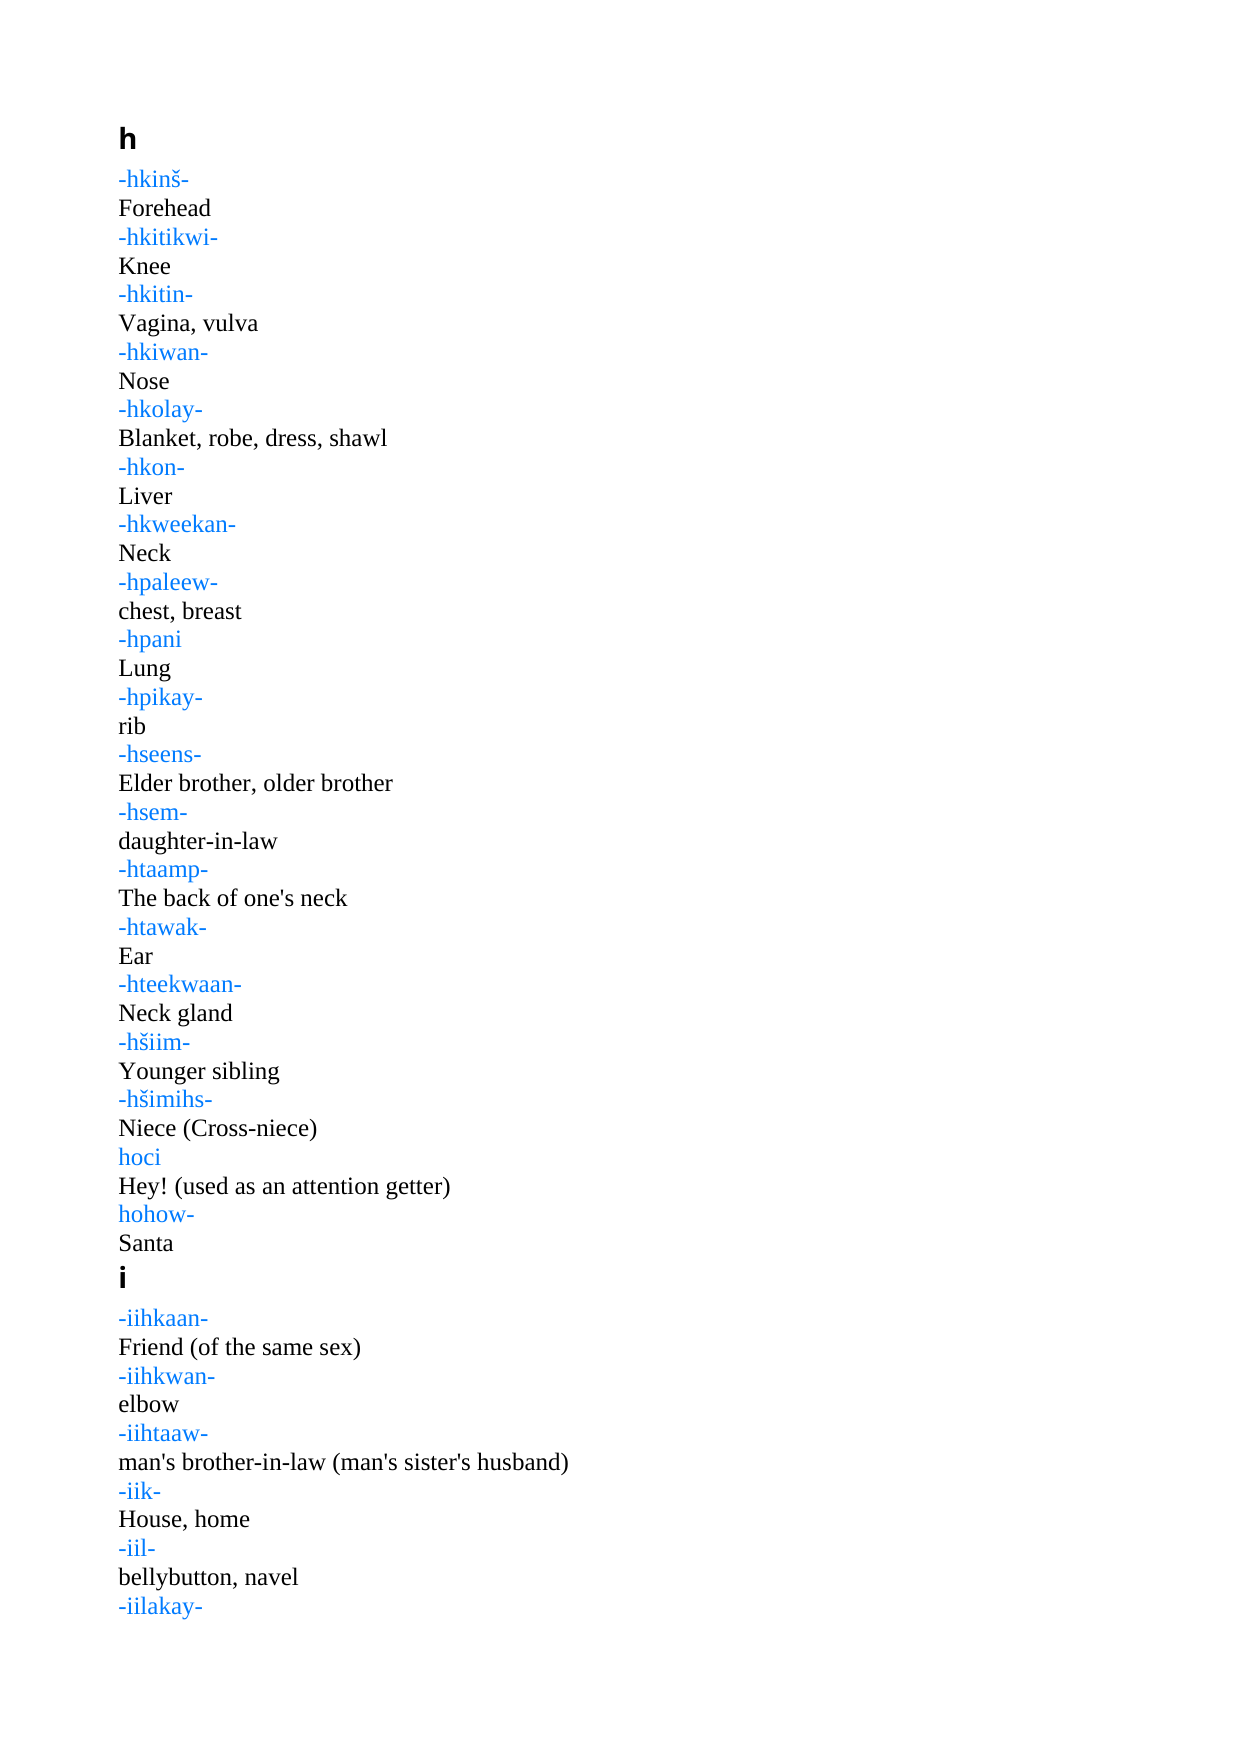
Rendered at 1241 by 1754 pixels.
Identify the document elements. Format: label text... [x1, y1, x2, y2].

table_cell -hšimihs- Niece (Cross-niece) [118, 1085, 468, 1142]
table_cell -iihkwan- elbow [118, 1361, 843, 1418]
table_cell -hkitikwi- Knee [118, 222, 468, 279]
table_cell -hteekwaan- Neck gland [118, 970, 468, 1027]
table_cell -hkweekan- Neck [118, 510, 468, 567]
table_cell -iihtaaw- man's brother-in-law (man's sister's husband) [118, 1418, 843, 1476]
table_cell -hkon- Liver [118, 452, 468, 509]
table_cell -hsem- daughter-in-law [118, 797, 468, 854]
table_cell hohow- Santa [118, 1200, 468, 1257]
table_cell -hpani Lung [118, 625, 468, 682]
table_cell -iihkaan- Friend (of the same sex) [118, 1303, 843, 1361]
table_cell -hkiwan- Nose [118, 337, 468, 394]
table_cell hoci Hey! (used as an attention getter) [118, 1142, 468, 1199]
table_header i [118, 1257, 843, 1303]
table_cell -hkinš- Forehead [118, 165, 468, 222]
table_cell -htawak- Ear [118, 912, 468, 969]
table_cell -iik- House, home [118, 1476, 843, 1533]
table_cell -hpikay- rib [118, 682, 468, 739]
table_cell -iil- bellybutton, navel [118, 1533, 843, 1591]
table_cell -hpaleew- chest, breast [118, 567, 468, 624]
table_cell -hseens- Elder brother, older brother [118, 740, 468, 797]
table_cell -iilakay- [118, 1591, 843, 1619]
table_cell -hkolay- Blanket, robe, dress, shawl [118, 395, 468, 452]
table_header h [118, 118, 468, 164]
table_cell -hšiim- Younger sibling [118, 1027, 468, 1084]
table_cell -htaamp- The back of one's neck [118, 855, 468, 912]
table_cell -hkitin- Vagina, vulva [118, 280, 468, 337]
